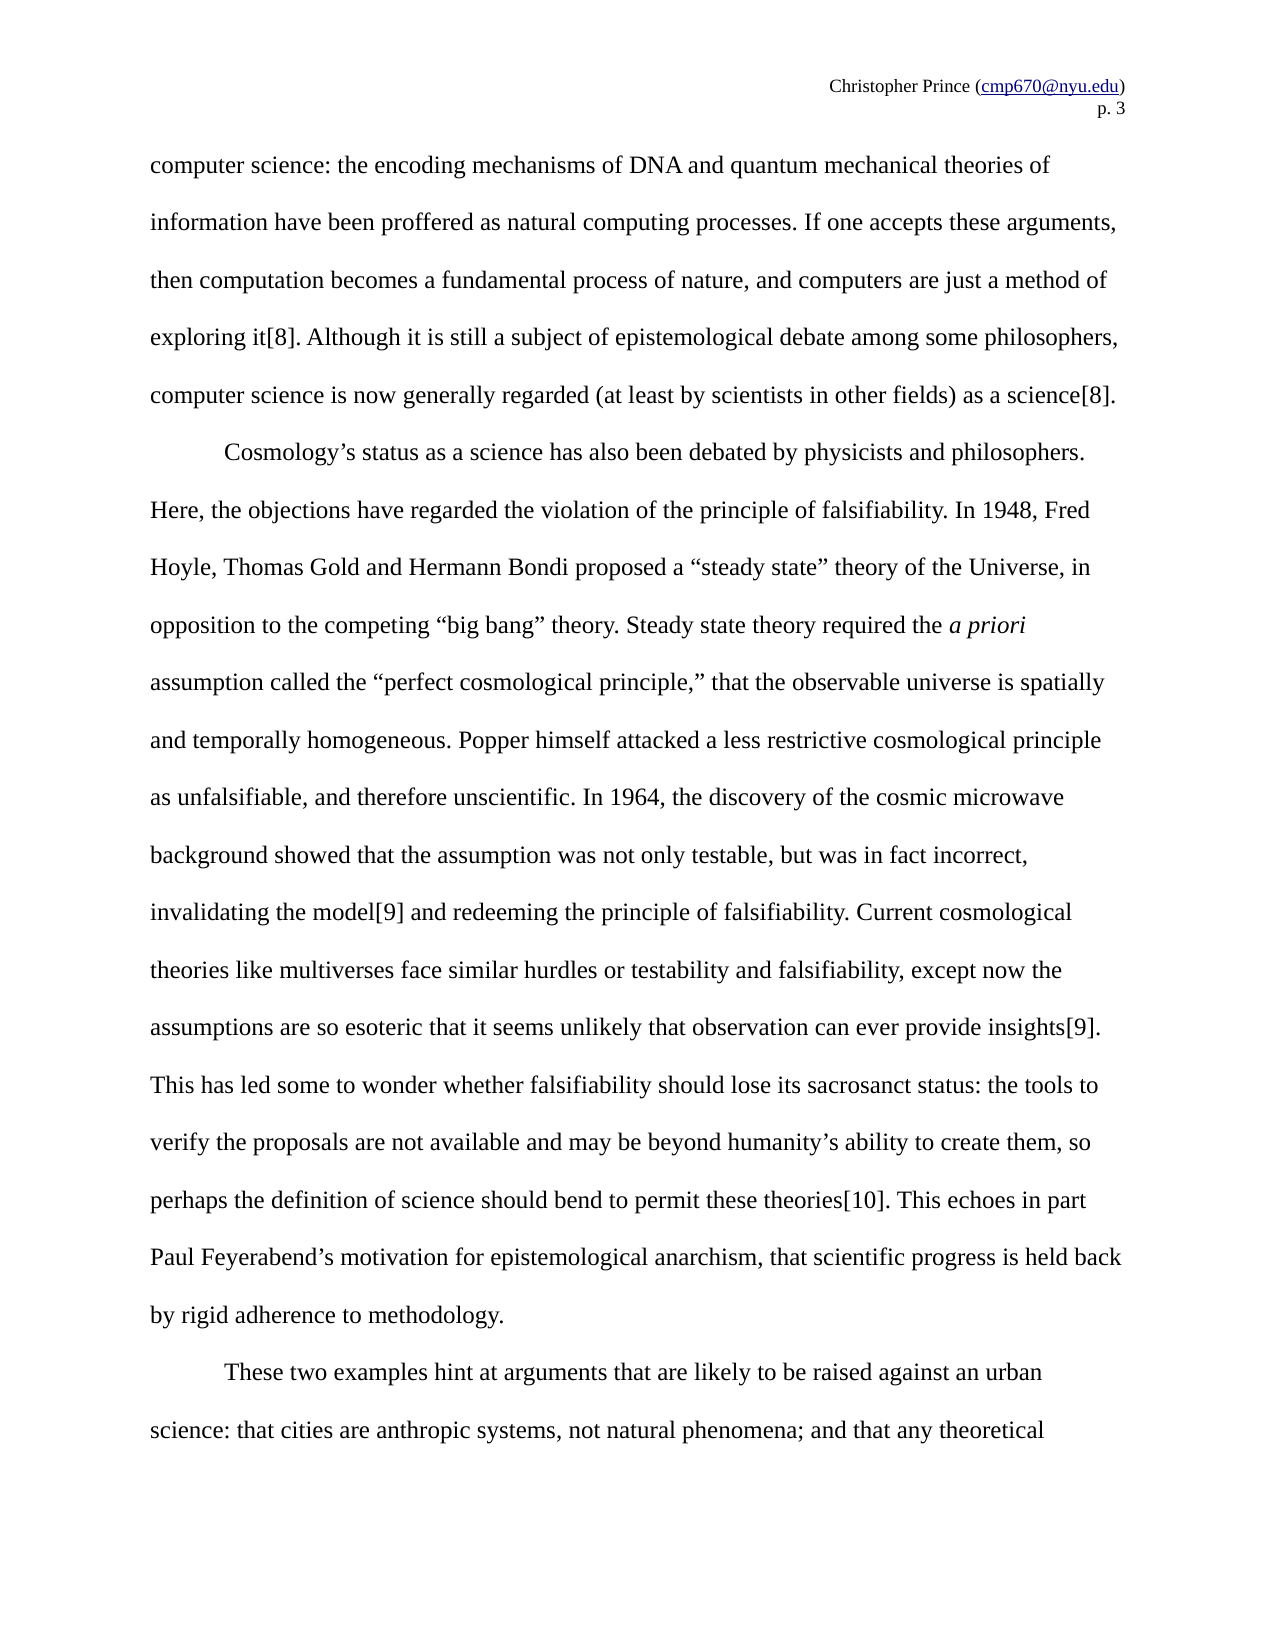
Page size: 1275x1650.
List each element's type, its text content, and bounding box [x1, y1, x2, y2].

text Cosmology’s status as a science has also been debated by physicists and philosophers. Here, the objections have regarded the violation of the principle of falsifiability. In 1948, Fred Hoyle, Thomas Gold and Hermann Bondi proposed a “steady state” theory of the Universe, in opposition to the competing “big bang” theory. Steady state theory required the a priori assumption called the “perfect cosmological principle,” that the observable universe is spatially and temporally homogeneous. Popper himself attacked a less restrictive cosmological principle as unfalsifiable, and therefore unscientific. In 1964, the discovery of the cosmic microwave background showed that the assumption was not only testable, but was in fact incorrect, invalidating the model[9] and redeeming the principle of falsifiability. Current cosmological theories like multiverses face similar hurdles or testability and falsifiability, except now the assumptions are so esoteric that it seems unlikely that observation can ever provide insights[9]. This has led some to wonder whether falsifiability should lose its sacrosanct status: the tools to verify the proposals are not available and may be beyond humanity’s ability to create them, so perhaps the definition of science should bend to permit these theories[10]. This echoes in part Paul Feyerabend’s motivation for epistemological anarchism, that scientific progress is held back by rigid adherence to methodology. [150, 437, 1125, 1329]
text These two examples hint at arguments that are likely to be raised against an urban science: that cities are anthropic systems, not natural phenomena; and that any theoretical [150, 1357, 1125, 1444]
text computer science: the encoding mechanisms of DNA and quantum mechanical theories of information have been proffered as natural computing processes. If one accepts these arguments, then computation becomes a fundamental process of nature, and computers are just a method of exploring it[8]. Although it is still a subject of epistemological debate among some philosophers, computer science is now generally regarded (at least by scientists in other fields) as a science[8]. [150, 150, 1125, 409]
